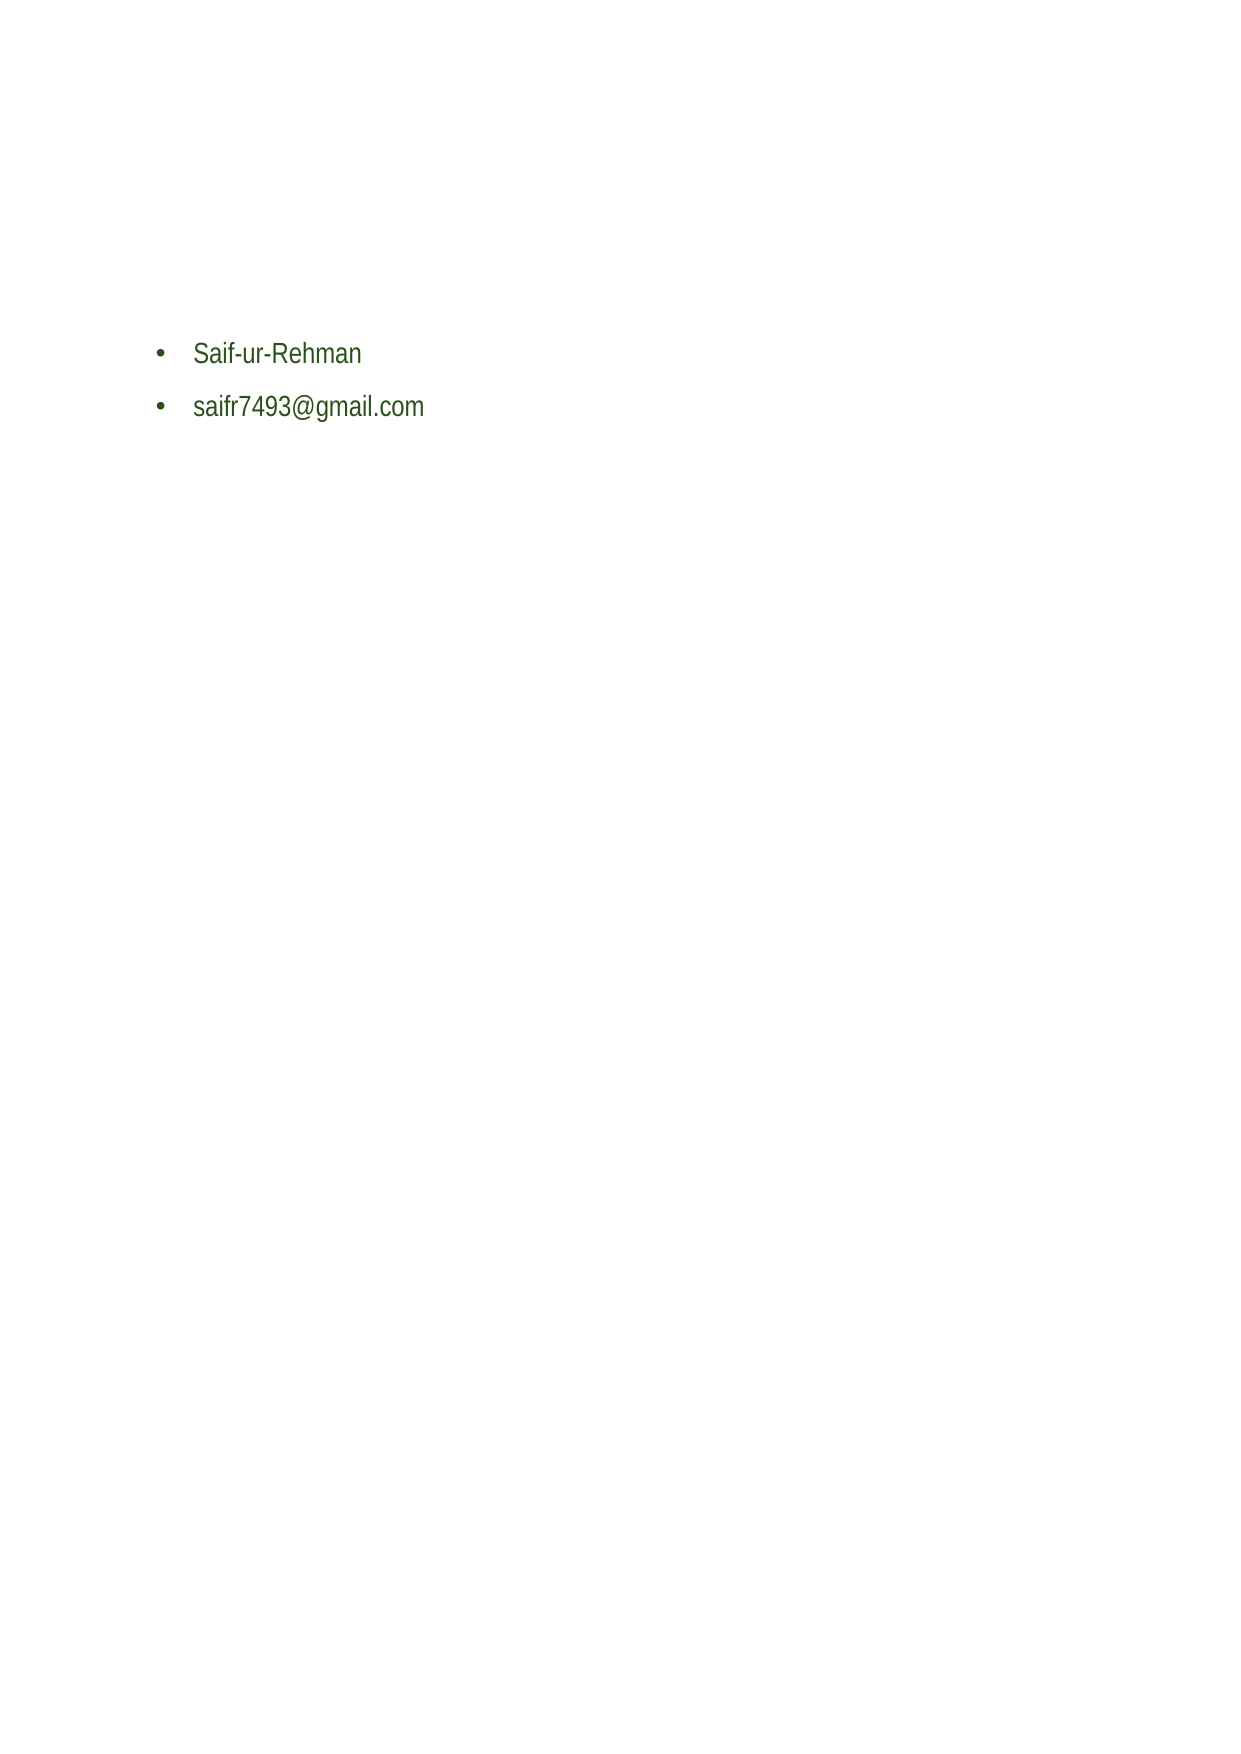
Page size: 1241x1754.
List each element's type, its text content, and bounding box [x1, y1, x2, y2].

list Saif-ur-Rehman [156, 336, 1122, 369]
list saifr7493@gmail.com [156, 389, 1122, 423]
